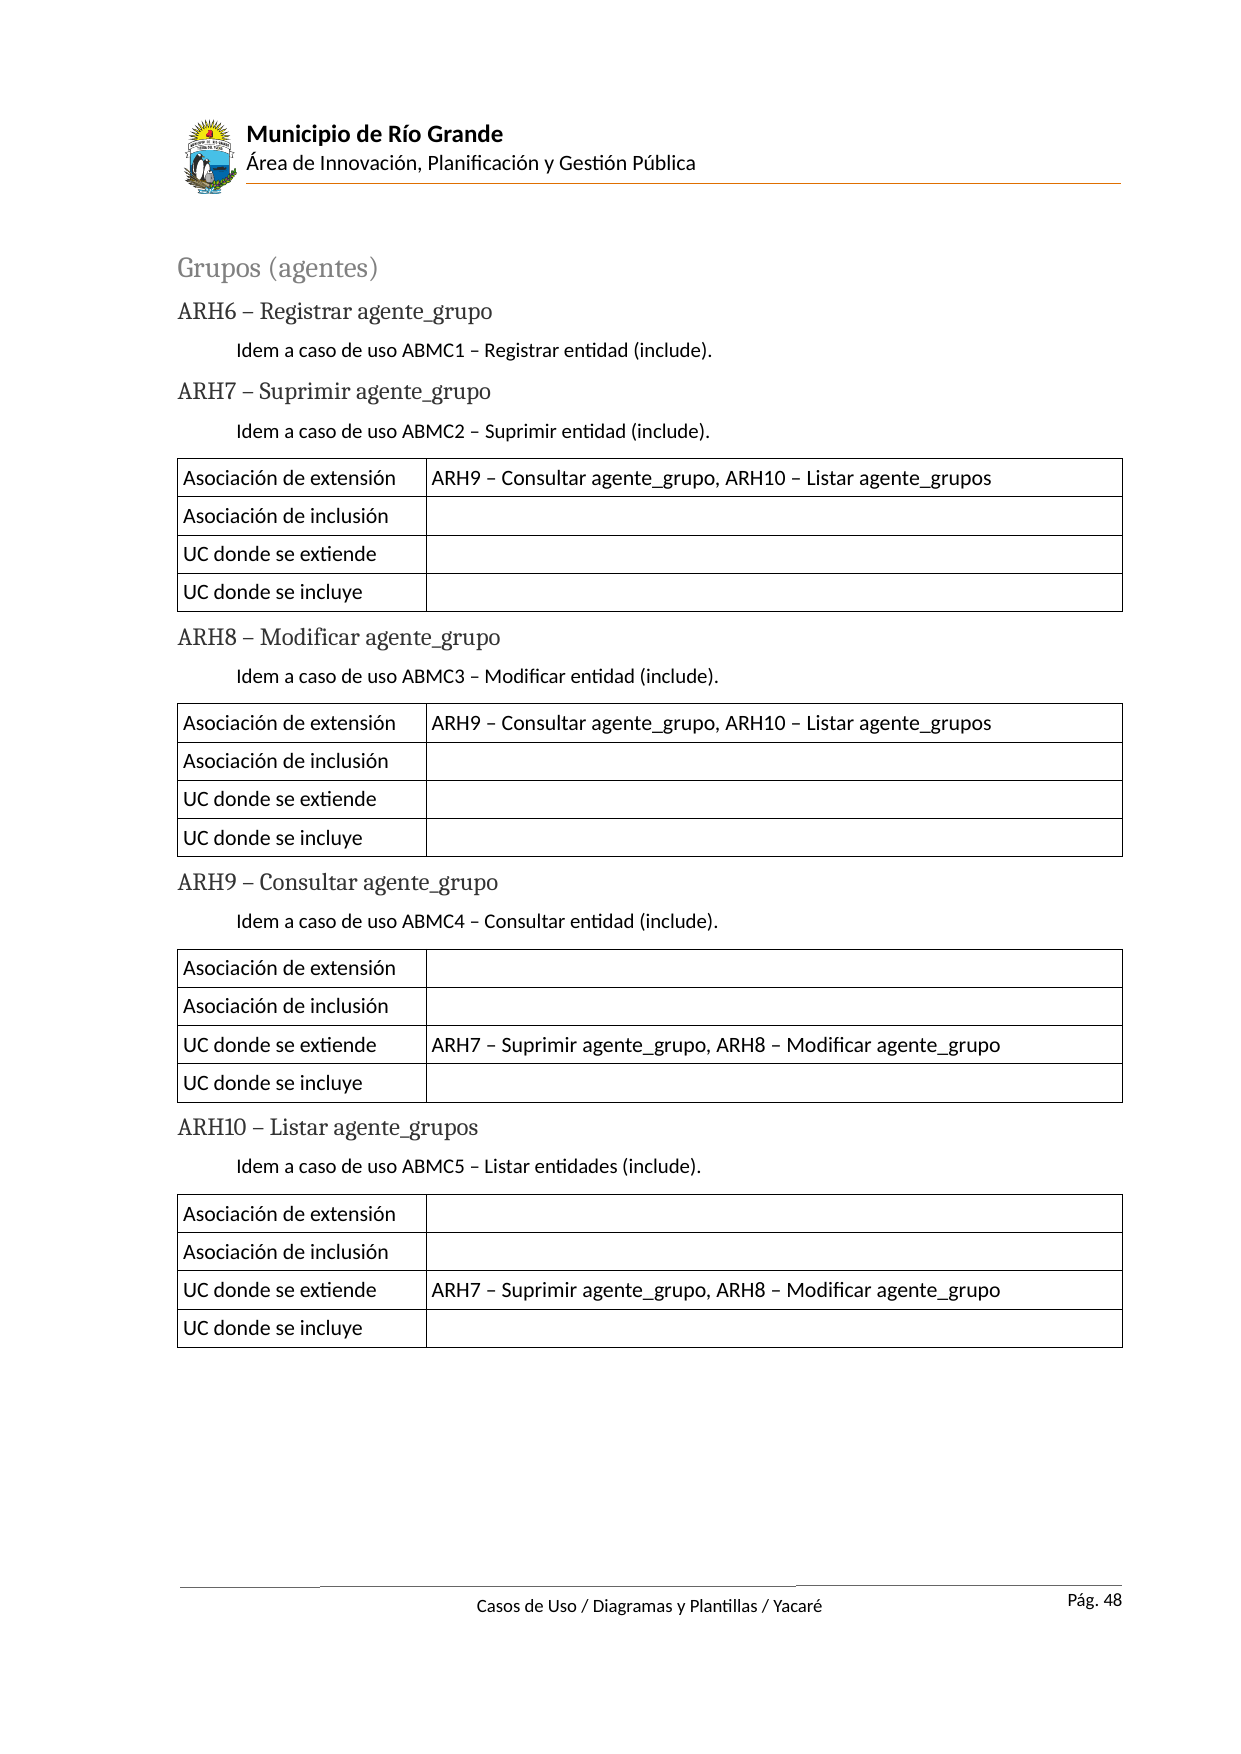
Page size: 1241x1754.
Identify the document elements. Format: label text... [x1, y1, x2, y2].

table_cell [427, 819, 1122, 856]
table_cell Asociación de inclusión [178, 1233, 426, 1270]
table_cell [427, 1310, 1122, 1347]
subtitle ARH7 – Suprimir agente_grupo [177, 377, 1122, 406]
table_cell [427, 781, 1122, 818]
table_header Asociación de extensión [178, 459, 426, 496]
table_cell ARH7 – Suprimir agente_grupo, ARH8 – Modificar agente_grupo [427, 1026, 1122, 1063]
table_cell UC donde se extiende [178, 1026, 426, 1063]
table_header ARH9 – Consultar agente_grupo, ARH10 – Listar agente_grupos [427, 459, 1122, 496]
table_cell [427, 1233, 1122, 1270]
table_cell [427, 743, 1122, 780]
table_cell Asociación de inclusión [178, 497, 426, 534]
subtitle Grupos (agentes) [177, 251, 1122, 284]
table_cell UC donde se incluye [178, 574, 426, 611]
table_cell Asociación de inclusión [178, 988, 426, 1025]
table_cell UC donde se incluye [178, 819, 426, 856]
table_header Asociación de extensión [178, 950, 426, 987]
subtitle ARH9 – Consultar agente_grupo [177, 868, 1122, 897]
table_cell UC donde se extiende [178, 1271, 426, 1309]
text Idem a caso de uso ABMC2 – Suprimir entidad (include). [177, 418, 1122, 443]
subtitle ARH10 – Listar agente_grupos [177, 1113, 1122, 1142]
table_cell [427, 536, 1122, 573]
text Idem a caso de uso ABMC4 – Consultar entidad (include). [177, 908, 1122, 934]
table_cell [427, 1064, 1122, 1102]
subtitle ARH8 – Modificar agente_grupo [177, 623, 1122, 651]
table_header Asociación de extensión [178, 1195, 426, 1232]
table_header [427, 950, 1122, 987]
table_cell UC donde se extiende [178, 781, 426, 818]
text Idem a caso de uso ABMC3 – Modificar entidad (include). [177, 663, 1122, 688]
table_cell [427, 497, 1122, 534]
table_cell UC donde se extiende [178, 536, 426, 573]
table_cell [427, 988, 1122, 1025]
table_cell ARH7 – Suprimir agente_grupo, ARH8 – Modificar agente_grupo [427, 1271, 1122, 1309]
subtitle ARH6 – Registrar agente_grupo [177, 297, 1122, 326]
table_header Asociación de extensión [178, 704, 426, 742]
table_header [427, 1195, 1122, 1232]
table_cell [427, 574, 1122, 611]
table_header ARH9 – Consultar agente_grupo, ARH10 – Listar agente_grupos [427, 704, 1122, 742]
table_cell UC donde se incluye [178, 1064, 426, 1102]
table_cell Asociación de inclusión [178, 743, 426, 780]
text Idem a caso de uso ABMC5 – Listar entidades (include). [177, 1154, 1122, 1179]
text Idem a caso de uso ABMC1 – Registrar entidad (include). [177, 337, 1122, 363]
table_cell UC donde se incluye [178, 1310, 426, 1347]
